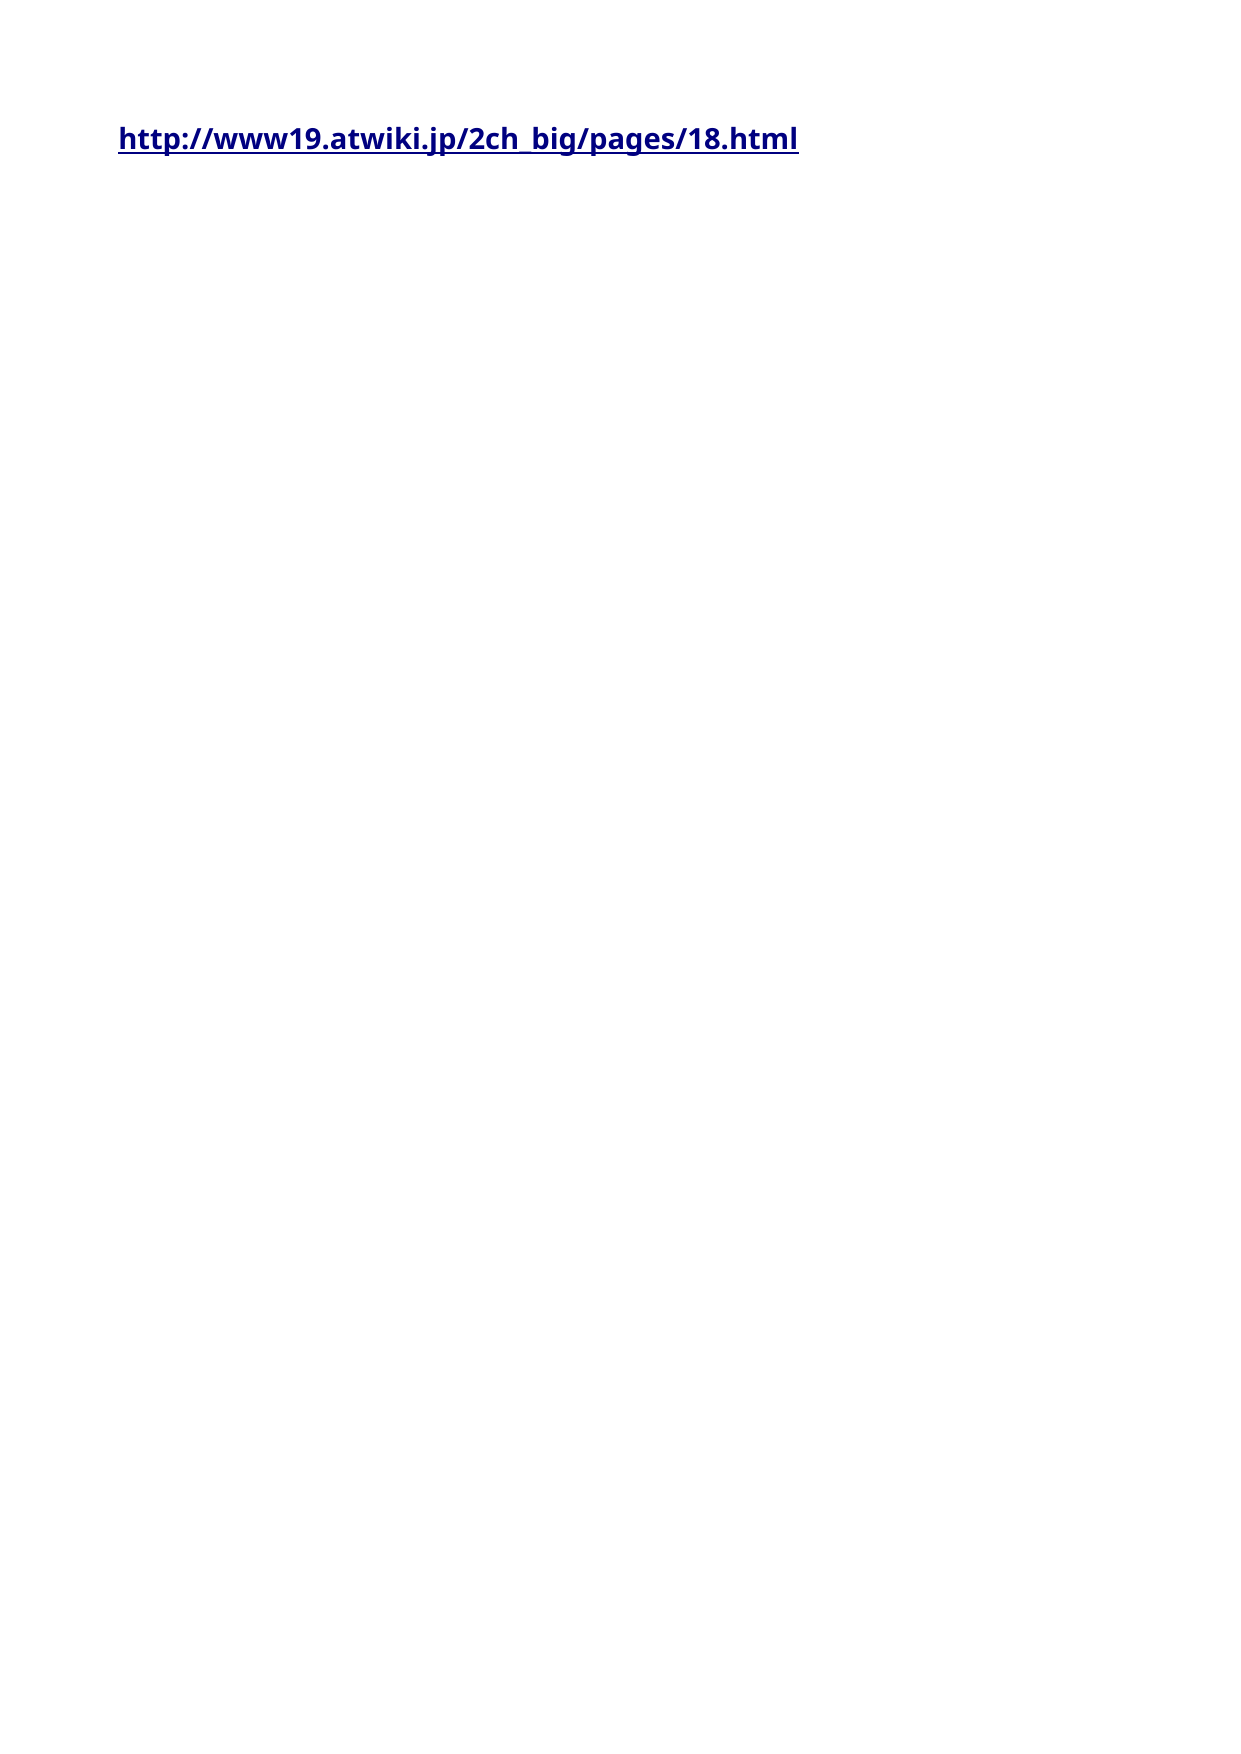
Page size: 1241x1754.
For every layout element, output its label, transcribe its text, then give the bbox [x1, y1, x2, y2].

text http://www19.atwiki.jp/2ch_big/pages/18.html [118, 118, 1122, 158]
